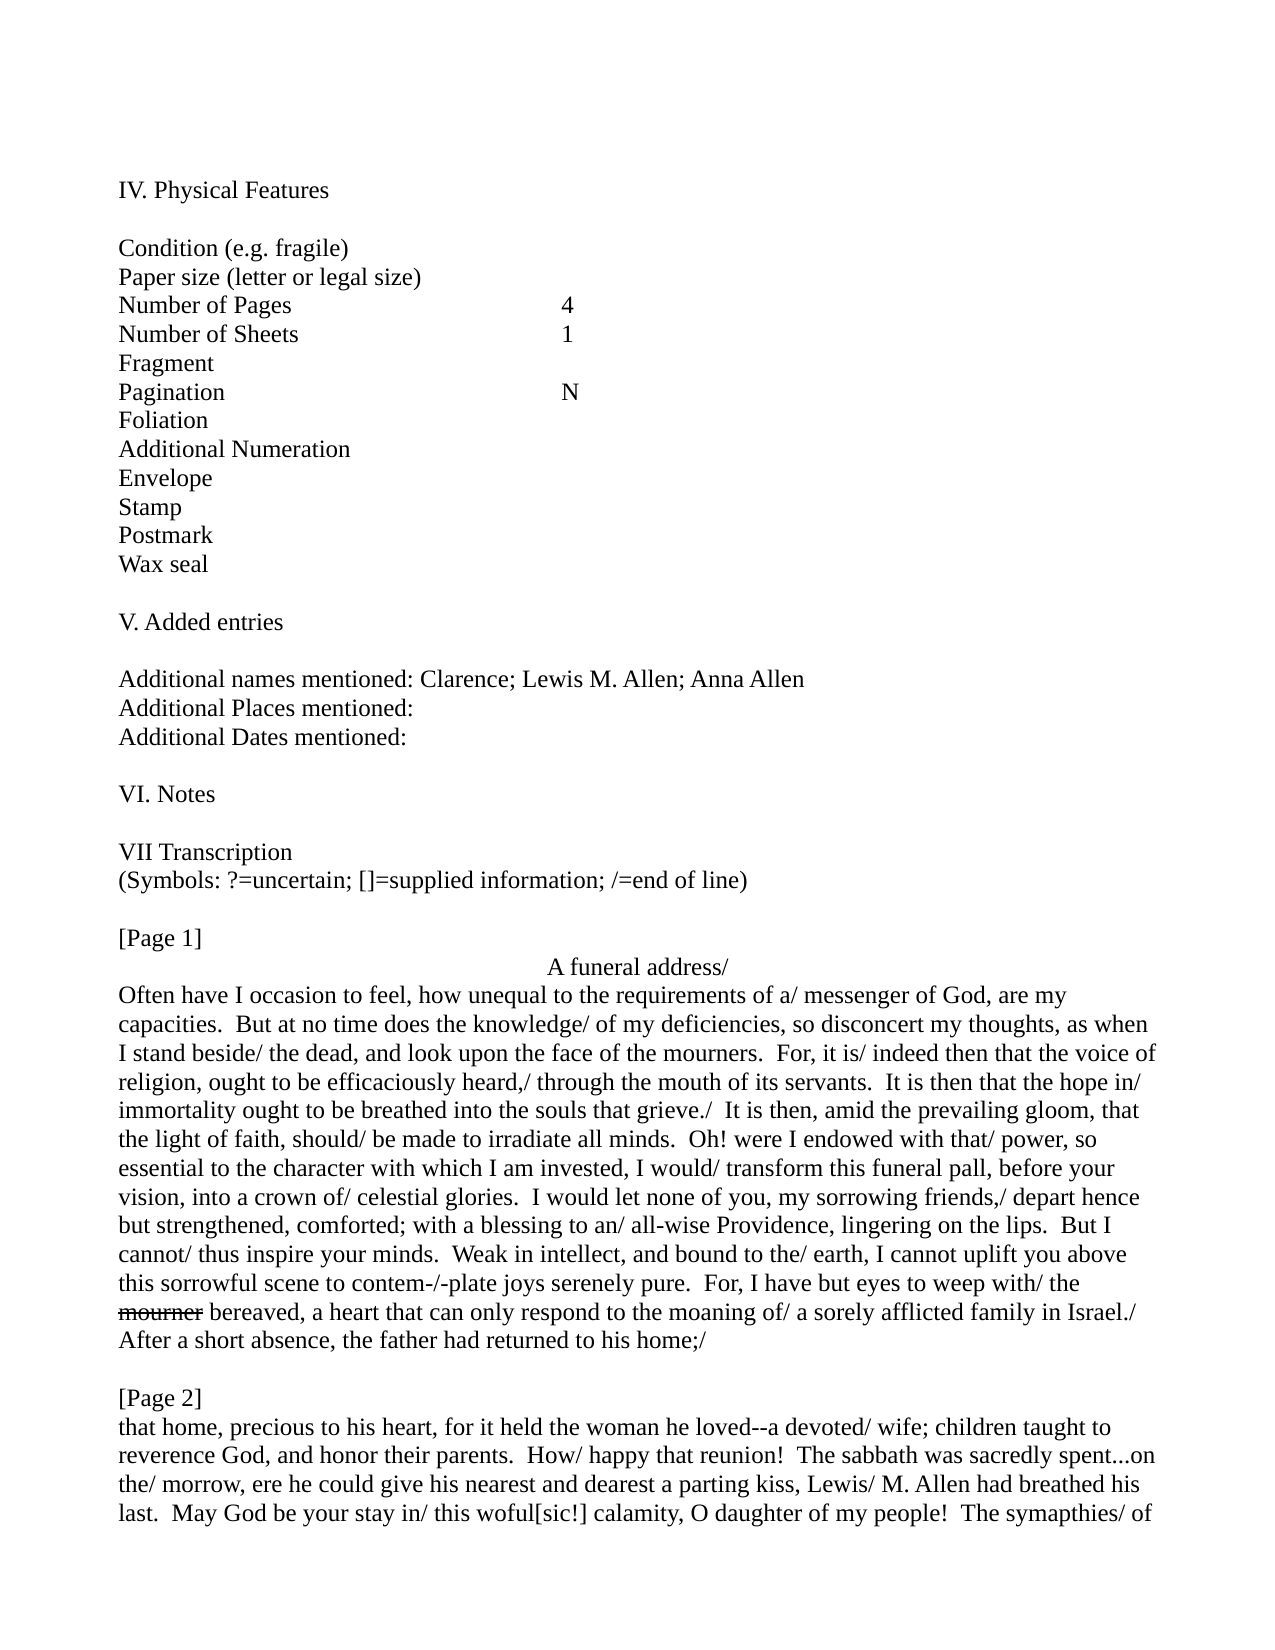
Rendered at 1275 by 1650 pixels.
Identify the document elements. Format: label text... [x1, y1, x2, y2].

text Stamp [118, 492, 1157, 521]
text that home, precious to his heart, for it held the woman he loved--a devoted/ wife; children taught to reverence God, and honor their parents. How/ happy that reunion! The sabbath was sacredly spent...on the/ morrow, ere he could give his nearest and dearest a parting kiss, Lewis/ M. Allen had breathed his last. May God be your stay in/ this woful[sic!] calamity, O daughter of my people! The symapthies/ of [118, 1412, 1157, 1527]
text Additional names mentioned: Clarence; Lewis M. Allen; Anna Allen [118, 664, 1157, 693]
text After a short absence, the father had returned to his home;/ [118, 1326, 1157, 1354]
text Foliation [118, 406, 1157, 434]
text (Symbols: ?=uncertain; []=supplied information; /=end of line) [118, 866, 1157, 894]
text Number of Sheets 1 [118, 319, 1157, 348]
text VII Transcription [118, 837, 1157, 866]
text Pagination N [118, 377, 1157, 406]
text [Page 1] [118, 923, 1157, 952]
text Paper size (letter or legal size) [118, 262, 1157, 291]
text Condition (e.g. fragile) [118, 233, 1157, 262]
text [Page 2] [118, 1383, 1157, 1412]
text VI. Notes [118, 779, 1157, 808]
text Often have I occasion to feel, how unequal to the requirements of a/ messenger of God, are my capacities. But at no time does the knowledge/ of my deficiencies, so disconcert my thoughts, as when I stand beside/ the dead, and look upon the face of the mourners. For, it is/ indeed then that the voice of religion, ought to be efficaciously heard,/ through the mouth of its servants. It is then that the hope in/ immortality ought to be breathed into the souls that grieve./ It is then, amid the prevailing gloom, that the light of faith, should/ be made to irradiate all minds. Oh! were I endowed with that/ power, so essential to the character with which I am invested, I would/ transform this funeral pall, before your vision, into a crown of/ celestial glories. I would let none of you, my sorrowing friends,/ depart hence but strengthened, comforted; with a blessing to an/ all-wise Providence, lingering on the lips. But I cannot/ thus inspire your minds. Weak in intellect, and bound to the/ earth, I cannot uplift you above this sorrowful scene to contem-/-plate joys serenely pure. For, I have but eyes to weep with/ the mourner bereaved, a heart that can only respond to the moaning of/ a sorely afflicted family in Israel./ [118, 981, 1157, 1326]
text V. Added entries [118, 607, 1157, 636]
text Additional Places mentioned: [118, 693, 1157, 722]
text Additional Numeration [118, 434, 1157, 463]
text IV. Physical Features [118, 176, 1157, 204]
text Envelope [118, 463, 1157, 492]
text A funeral address/ [118, 952, 1157, 981]
text Additional Dates mentioned: [118, 722, 1157, 751]
text Fragment [118, 348, 1157, 377]
text Postma rk [118, 521, 1157, 549]
text Wax seal [118, 549, 1157, 578]
text Number of Pages 4 [118, 291, 1157, 319]
